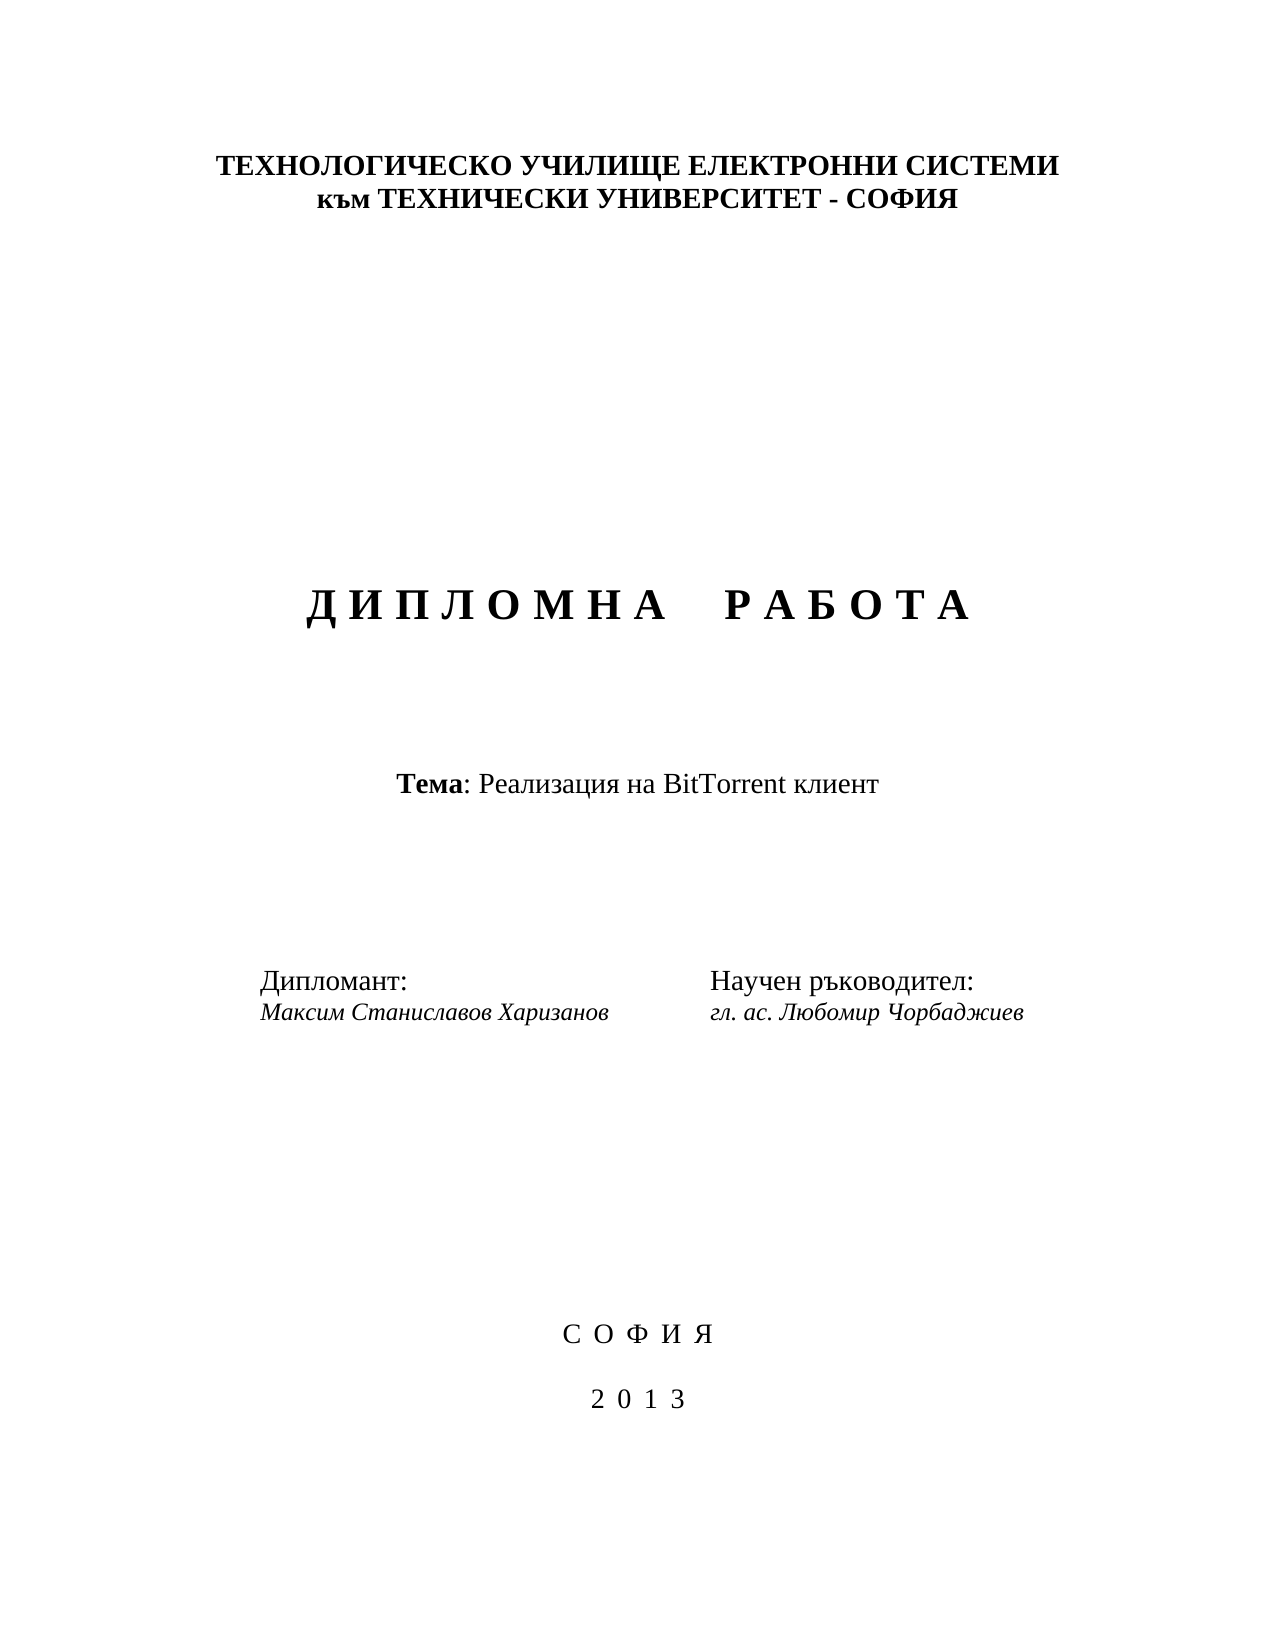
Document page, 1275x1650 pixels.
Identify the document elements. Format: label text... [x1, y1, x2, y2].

text Дипломант: Научен ръководител: [260, 963, 1127, 997]
text Тема: Реализация на BitTorrent клиент [148, 767, 1127, 800]
text 2013 [148, 1382, 1127, 1414]
text ДИПЛОМНА РАБОТА [148, 578, 1127, 629]
text СОФИЯ [148, 1317, 1127, 1349]
text към ТЕХНИЧЕСКИ УНИВЕРСИТЕТ - СОФИЯ [148, 181, 1127, 215]
text Максим Станиславов Харизанов гл. ас. Любомир Чорбаджиев [260, 997, 1127, 1026]
text ТЕХНОЛОГИЧЕСКО УЧИЛИЩЕ ЕЛЕКТРОННИ СИСТЕМИ [148, 148, 1127, 181]
